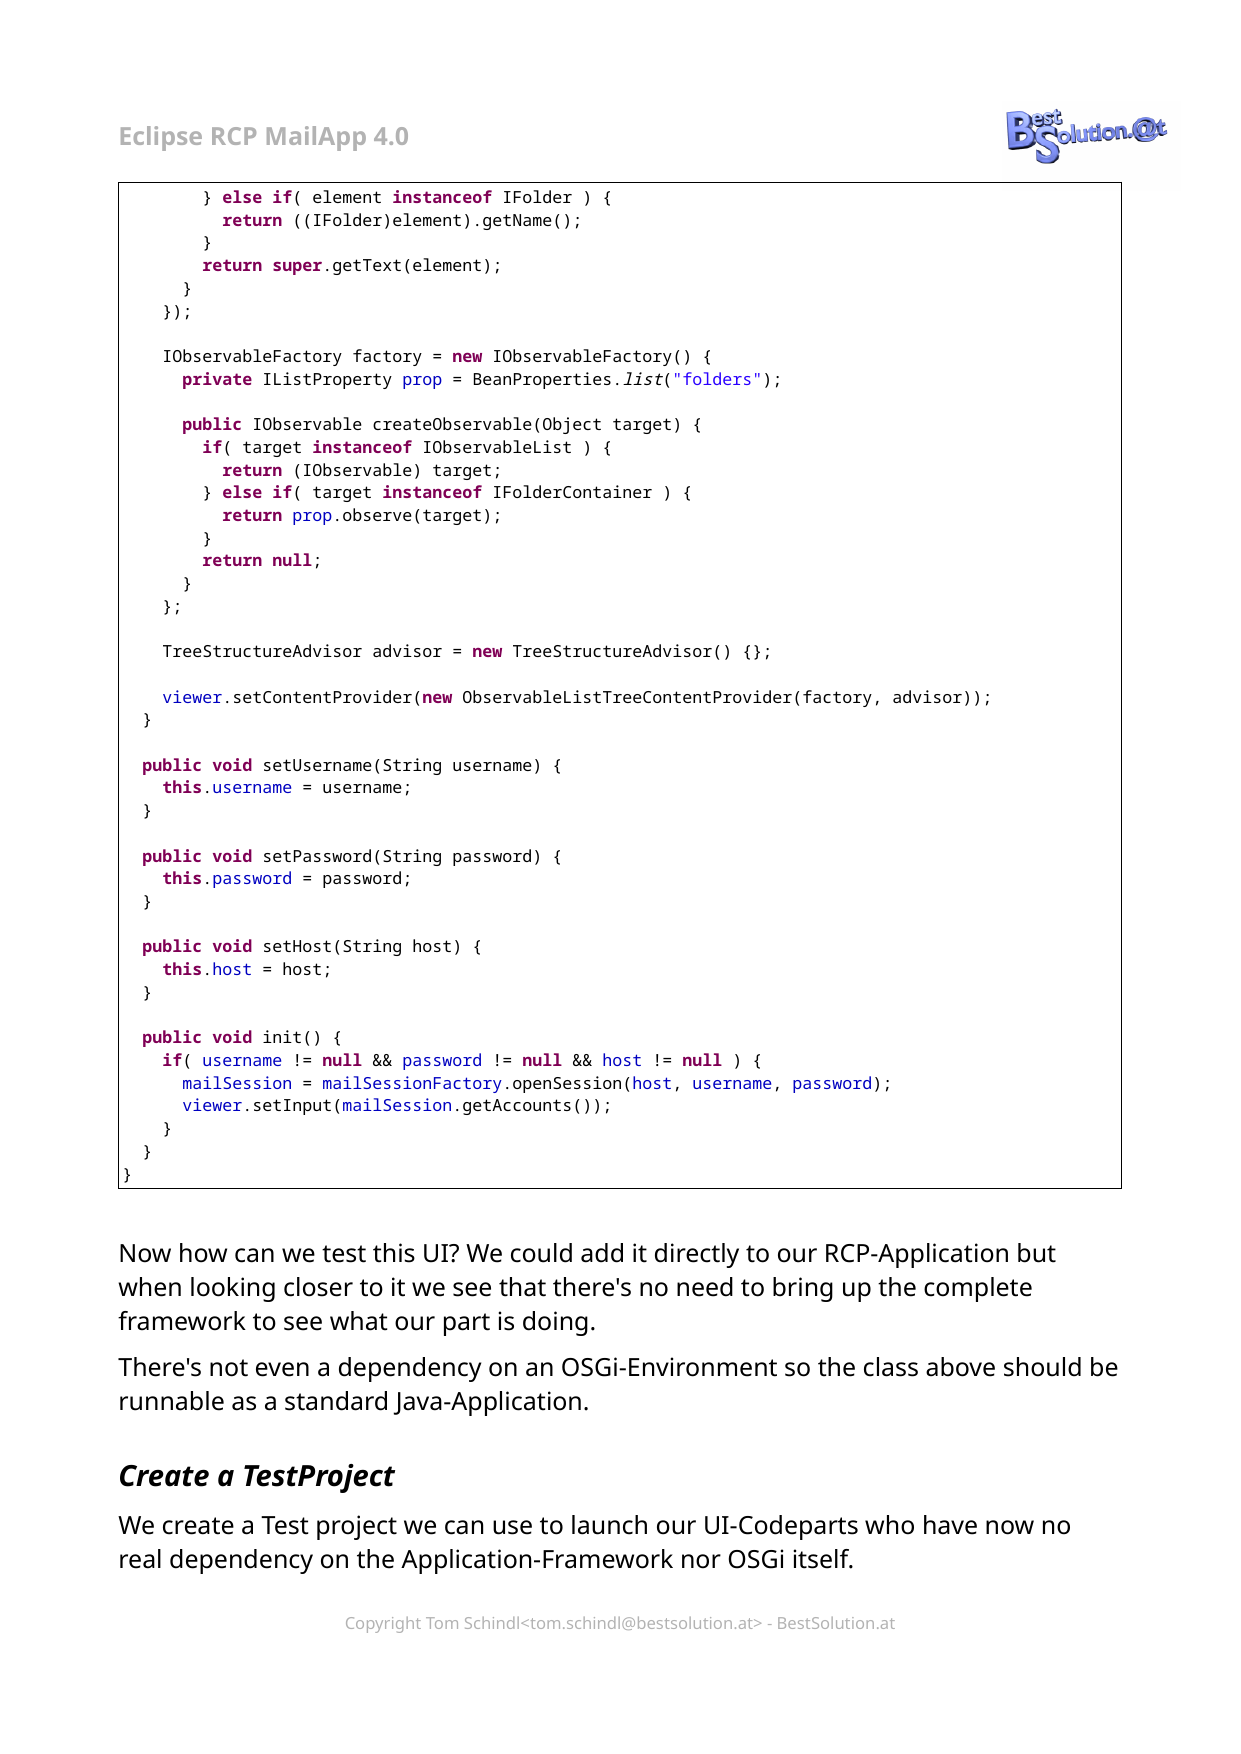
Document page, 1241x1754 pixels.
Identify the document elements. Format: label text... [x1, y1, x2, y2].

text viewer.setContentProvider(new ObservableListTreeContentProvider(factory, advisor)); [119, 681, 1121, 704]
text } [119, 976, 1121, 1003]
text We create a Test project we can use to launch our UI-Codeparts who have now no real dependency on the Application-Framework nor OSGi itself. [118, 1508, 1122, 1576]
text } [119, 568, 1121, 590]
text return null; [119, 545, 1121, 568]
text There's not even a dependency on an OSGi-Environment so the class above should be runnable as a standard Java-Application. [118, 1350, 1122, 1418]
text this.password = password; [119, 863, 1121, 886]
text mailSession = mailSessionFactory.openSession(host, username, password); [119, 1067, 1121, 1090]
text }; [119, 590, 1121, 617]
text } [119, 272, 1121, 295]
text } [119, 1135, 1121, 1158]
text TreeStructureAdvisor advisor = new TreeStructureAdvisor() {}; [119, 636, 1121, 662]
text public void setPassword(String password) { [119, 840, 1121, 863]
text } [119, 522, 1121, 545]
text Now how can we test this UI? We could add it directly to our RCP-Application but when looking closer to it we see that there's no need to bring up the complete framework to see what our part is doing. [118, 1235, 1122, 1337]
text } [119, 886, 1121, 912]
text public void init() { [119, 1022, 1121, 1044]
picture [1002, 101, 1181, 191]
text private IListProperty prop = BeanProperties.list("folders"); [119, 363, 1121, 390]
text } [119, 795, 1121, 821]
text } [119, 1113, 1121, 1135]
text } else if( element instanceof IFolder ) { [119, 183, 1121, 204]
text } else if( target instanceof IFolderContainer ) { [119, 477, 1121, 499]
text } [119, 704, 1121, 731]
subtitle Create a TestProject [118, 1456, 1122, 1495]
text if( target instanceof IObservableList ) { [119, 431, 1121, 454]
text return (IObservable) target; [119, 454, 1121, 477]
text public IObservable createObservable(Object target) { [119, 409, 1121, 431]
text return super.getText(element); [119, 250, 1121, 272]
text viewer.setInput(mailSession.getAccounts()); [119, 1090, 1121, 1113]
text return ((IFolder)element).getName(); [119, 204, 1121, 227]
text if( username != null && password != null && host != null ) { [119, 1044, 1121, 1067]
text } [119, 1158, 1121, 1188]
text public void setHost(String host) { [119, 931, 1121, 954]
text this.username = username; [119, 772, 1121, 795]
text this.host = host; [119, 954, 1121, 976]
text return prop.observe(target); [119, 499, 1121, 522]
text }); [119, 295, 1121, 322]
text IObservableFactory factory = new IObservableFactory() { [119, 341, 1121, 363]
text public void setUsername(String username) { [119, 749, 1121, 772]
text } [119, 227, 1121, 250]
